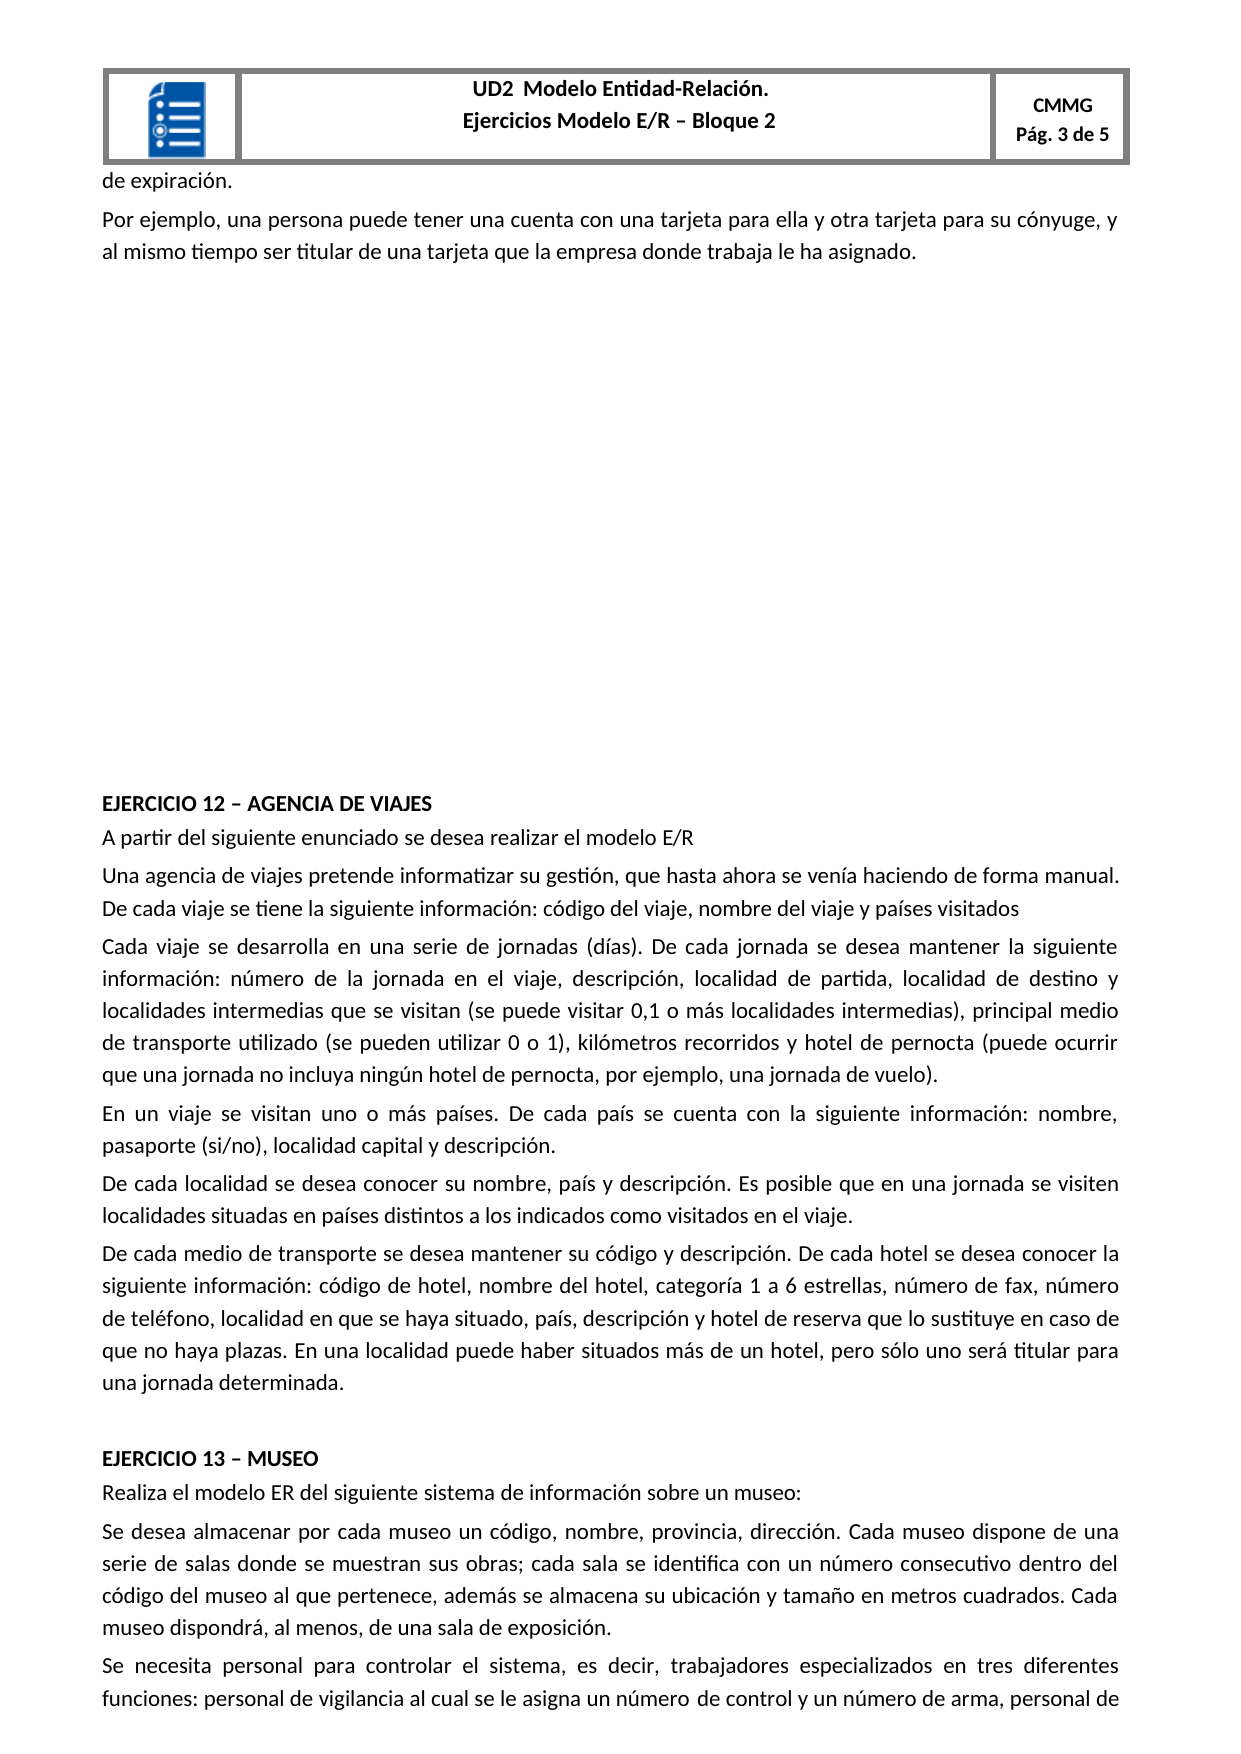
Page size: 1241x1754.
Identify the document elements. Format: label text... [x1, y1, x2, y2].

subtitle EJERCICIO 13 – MUSEO [102, 1444, 1137, 1473]
text A partir del siguiente enunciado se desea realizar el modelo E/R [102, 823, 1137, 851]
text Se desea almacenar por cada museo un código, nombre, provincia, dirección. Cada museo dispone de una serie de salas donde se muestran sus obras; cada sala se identifica con un número consecutivo dentro del código del museo al que pertenece, además se almacena su ubicación y tamaño en metros cuadrados. Cada museo dispondrá, al menos, de una sala de exposición. [102, 1517, 1121, 1641]
text Cada viaje se desarrolla en una serie de jornadas (días). De cada jornada se desea mantener la siguiente información: número de la jornada en el viaje, descripción, localidad de partida, localidad de destino y localidades intermedias que se visitan (se puede visitar 0,1 o más localidades intermedias), principal medio de transporte utilizado (se pueden utilizar 0 o 1), kilómetros recorridos y hotel de pernocta (puede ocurrir que una jornada no incluya ningún hotel de pernocta, por ejemplo, una jornada de vuelo). [102, 932, 1120, 1088]
text Por ejemplo, una persona puede tener una cuenta con una tarjeta para ella y otra tarjeta para su cónyuge, y al mismo tiempo ser titular de una tarjeta que la empresa donde trabaja le ha asignado. [102, 205, 1119, 265]
text Una agencia de viajes pretende informatizar su gestión, que hasta ahora se venía haciendo de forma manual. De cada viaje se tiene la siguiente información: código del viaje, nombre del viaje y países visitados [102, 861, 1119, 922]
text de expiración. [102, 167, 1121, 195]
subtitle EJERCICIO 12 – AGENCIA DE VIAJES [102, 789, 1137, 817]
text Realiza el modelo ER del siguiente sistema de información sobre un museo: [102, 1478, 1137, 1507]
text Se necesita personal para controlar el sistema, es decir, trabajadores especializados en tres diferentes funciones: personal de vigilancia al cual se le asigna un número de control y un número de arma, personal de [102, 1651, 1121, 1712]
picture [148, 82, 206, 159]
text De cada localidad se desea conocer su nombre, país y descripción. Es posible que en una jornada se visiten localidades situadas en países distintos a los indicados como visitados en el viaje. [102, 1169, 1121, 1229]
text En un viaje se visitan uno o más países. De cada país se cuenta con la siguiente información: nombre, pasaporte (si/no), localidad capital y descripción. [102, 1099, 1120, 1159]
text De cada medio de transporte se desea mantener su código y descripción. De cada hotel se desea conocer la siguiente información: código de hotel, nombre del hotel, categoría 1 a 6 estrellas, número de fax, número de teléfono, localidad en que se haya situado, país, descripción y hotel de reserva que lo sustituye en caso de que no haya plazas. En una localidad puede haber situados más de un hotel, pero sólo uno será titular para una jornada determinada. [102, 1239, 1121, 1396]
